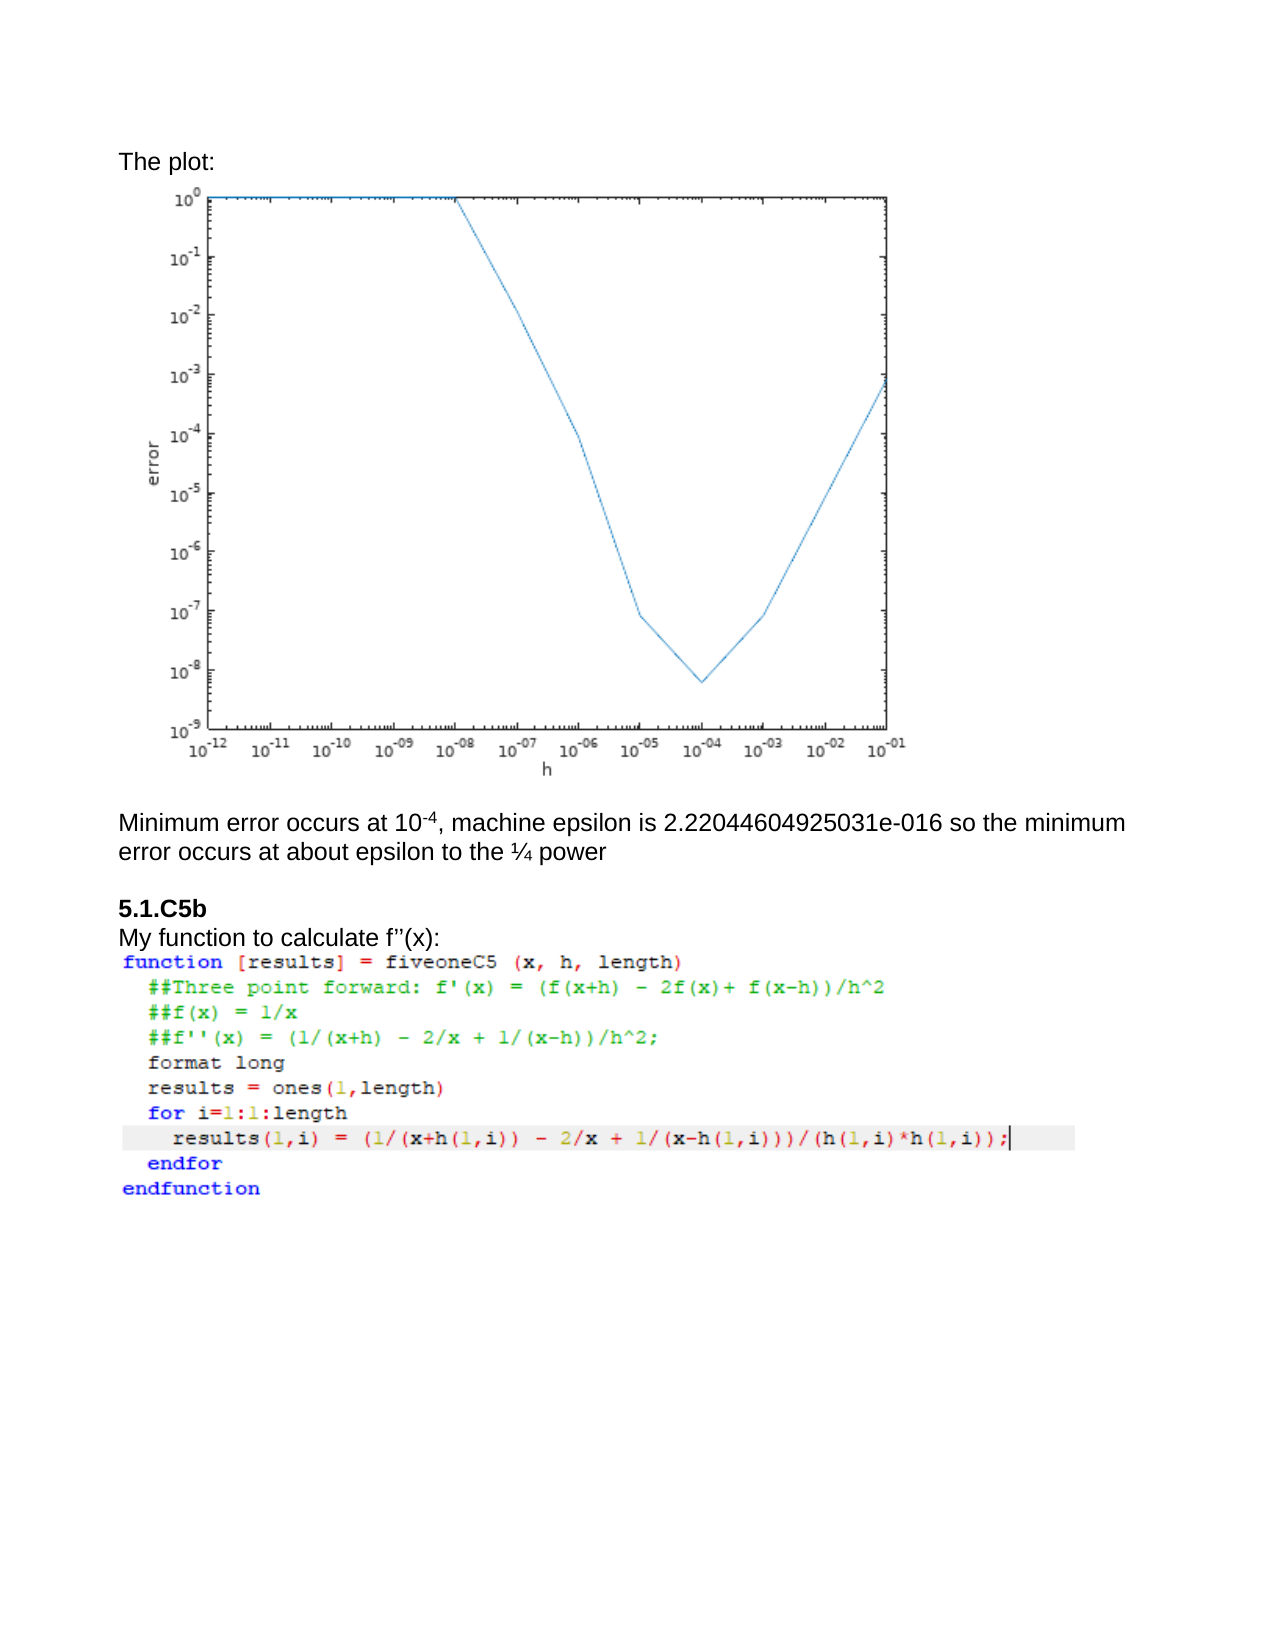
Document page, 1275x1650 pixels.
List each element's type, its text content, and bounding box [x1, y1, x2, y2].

text Minimum error occurs at 10-4, machine epsilon is 2.22044604925031e-016 so the minimum error occurs at about epsilon to the ¼ power [118, 808, 1157, 866]
text My function to calculate f’’(x): [118, 923, 1157, 952]
text 5.1.C5b [118, 894, 1157, 923]
text The plot: [118, 147, 1157, 176]
